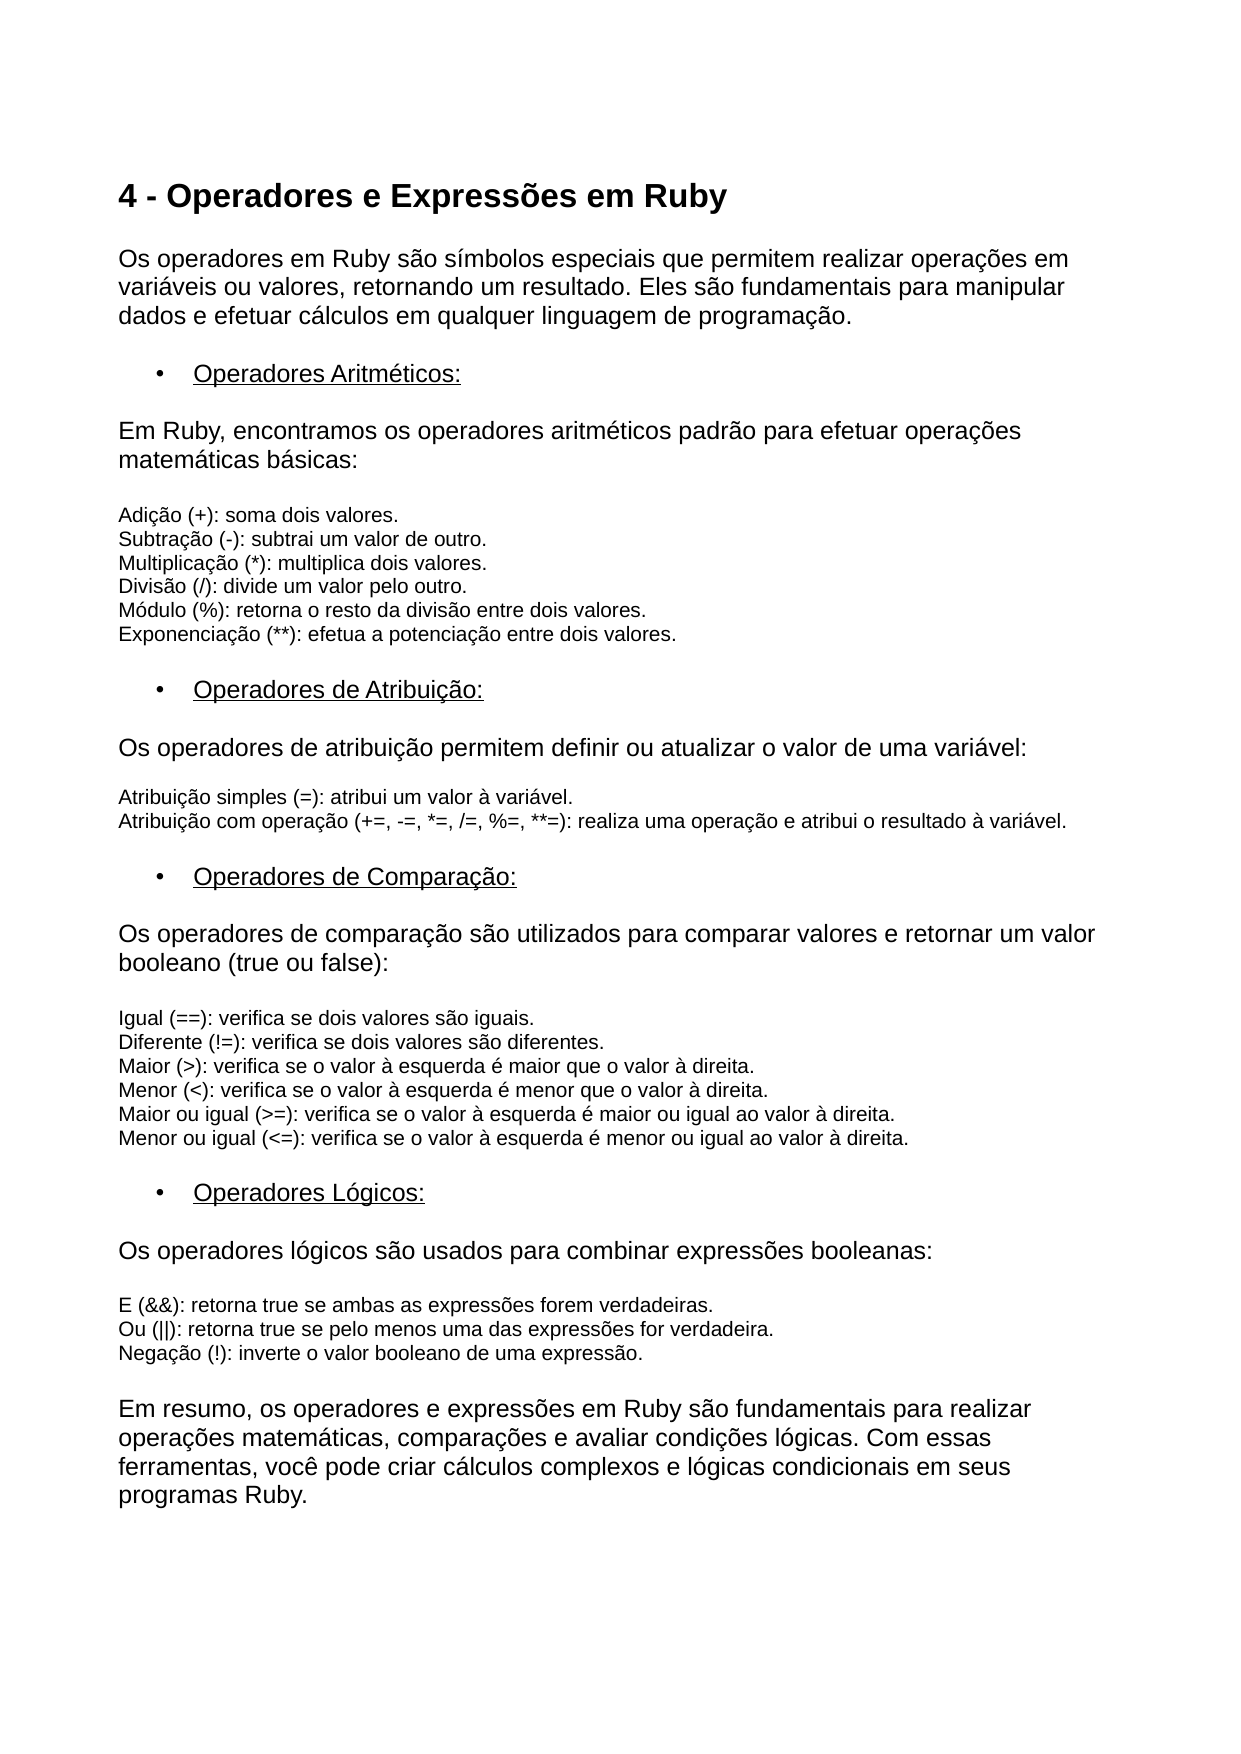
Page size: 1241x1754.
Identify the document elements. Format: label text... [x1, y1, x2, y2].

text Maior (>): verifica se o valor à esquerda é maior que o valor à direita. [118, 1054, 1122, 1078]
text Em resumo, os operadores e expressões em Ruby são fundamentais para realizar operações matemáticas, comparações e avaliar condições lógicas. Com essas ferramentas, você pode criar cálculos complexos e lógicas condicionais em seus programas Ruby. [118, 1394, 1122, 1509]
text Em Ruby, encontramos os operadores aritméticos padrão para efetuar operações matemáticas básicas: [118, 416, 1122, 474]
text Atribuição com operação (+=, -=, *=, /=, %=, **=): realiza uma operação e atribui o resultado à variável. [118, 809, 1122, 833]
text Os operadores de comparação são utilizados para comparar valores e retornar um valor booleano (true ou false): [118, 919, 1122, 977]
text Ou (||): retorna true se pelo menos uma das expressões for verdadeira. [118, 1317, 1122, 1341]
text Divisão (/): divide um valor pelo outro. [118, 574, 1122, 598]
text Igual (==): verifica se dois valores são iguais. [118, 1006, 1122, 1030]
text Adição (+): soma dois valores. [118, 502, 1122, 526]
text Os operadores em Ruby são símbolos especiais que permitem realizar operações em variáveis ou valores, retornando um resultado. Eles são fundamentais para manipular dados e efetuar cálculos em qualquer linguagem de programação. [118, 243, 1122, 330]
text Os operadores de atribuição permitem definir ou atualizar o valor de uma variável: [118, 732, 1122, 761]
text Atribuição simples (=): atribui um valor à variável. [118, 785, 1122, 809]
list Operadores de Comparação: [156, 862, 1122, 891]
text 4 - Operadores e Expressões em Ruby [118, 176, 1122, 215]
text Módulo (%): retorna o resto da divisão entre dois valores. [118, 598, 1122, 622]
text E (&&): retorna true se ambas as expressões forem verdadeiras. [118, 1293, 1122, 1317]
text Menor (<): verifica se o valor à esquerda é menor que o valor à direita. [118, 1078, 1122, 1102]
list Operadores Aritméticos: [156, 358, 1122, 387]
text Os operadores lógicos são usados para combinar expressões booleanas: [118, 1236, 1122, 1264]
list Operadores de Atribuição: [156, 675, 1122, 704]
text Subtração (-): subtrai um valor de outro. [118, 526, 1122, 550]
text Diferente (!=): verifica se dois valores são diferentes. [118, 1030, 1122, 1054]
text Maior ou igual (>=): verifica se o valor à esquerda é maior ou igual ao valor à direita. [118, 1102, 1122, 1126]
text Exponenciação (**): efetua a potenciação entre dois valores. [118, 622, 1122, 646]
text Multiplicação (*): multiplica dois valores. [118, 550, 1122, 574]
list Operadores Lógicos: [156, 1178, 1122, 1207]
text Menor ou igual (<=): verifica se o valor à esquerda é menor ou igual ao valor à direita. [118, 1126, 1122, 1149]
text Negação (!): inverte o valor booleano de uma expressão. [118, 1341, 1122, 1365]
